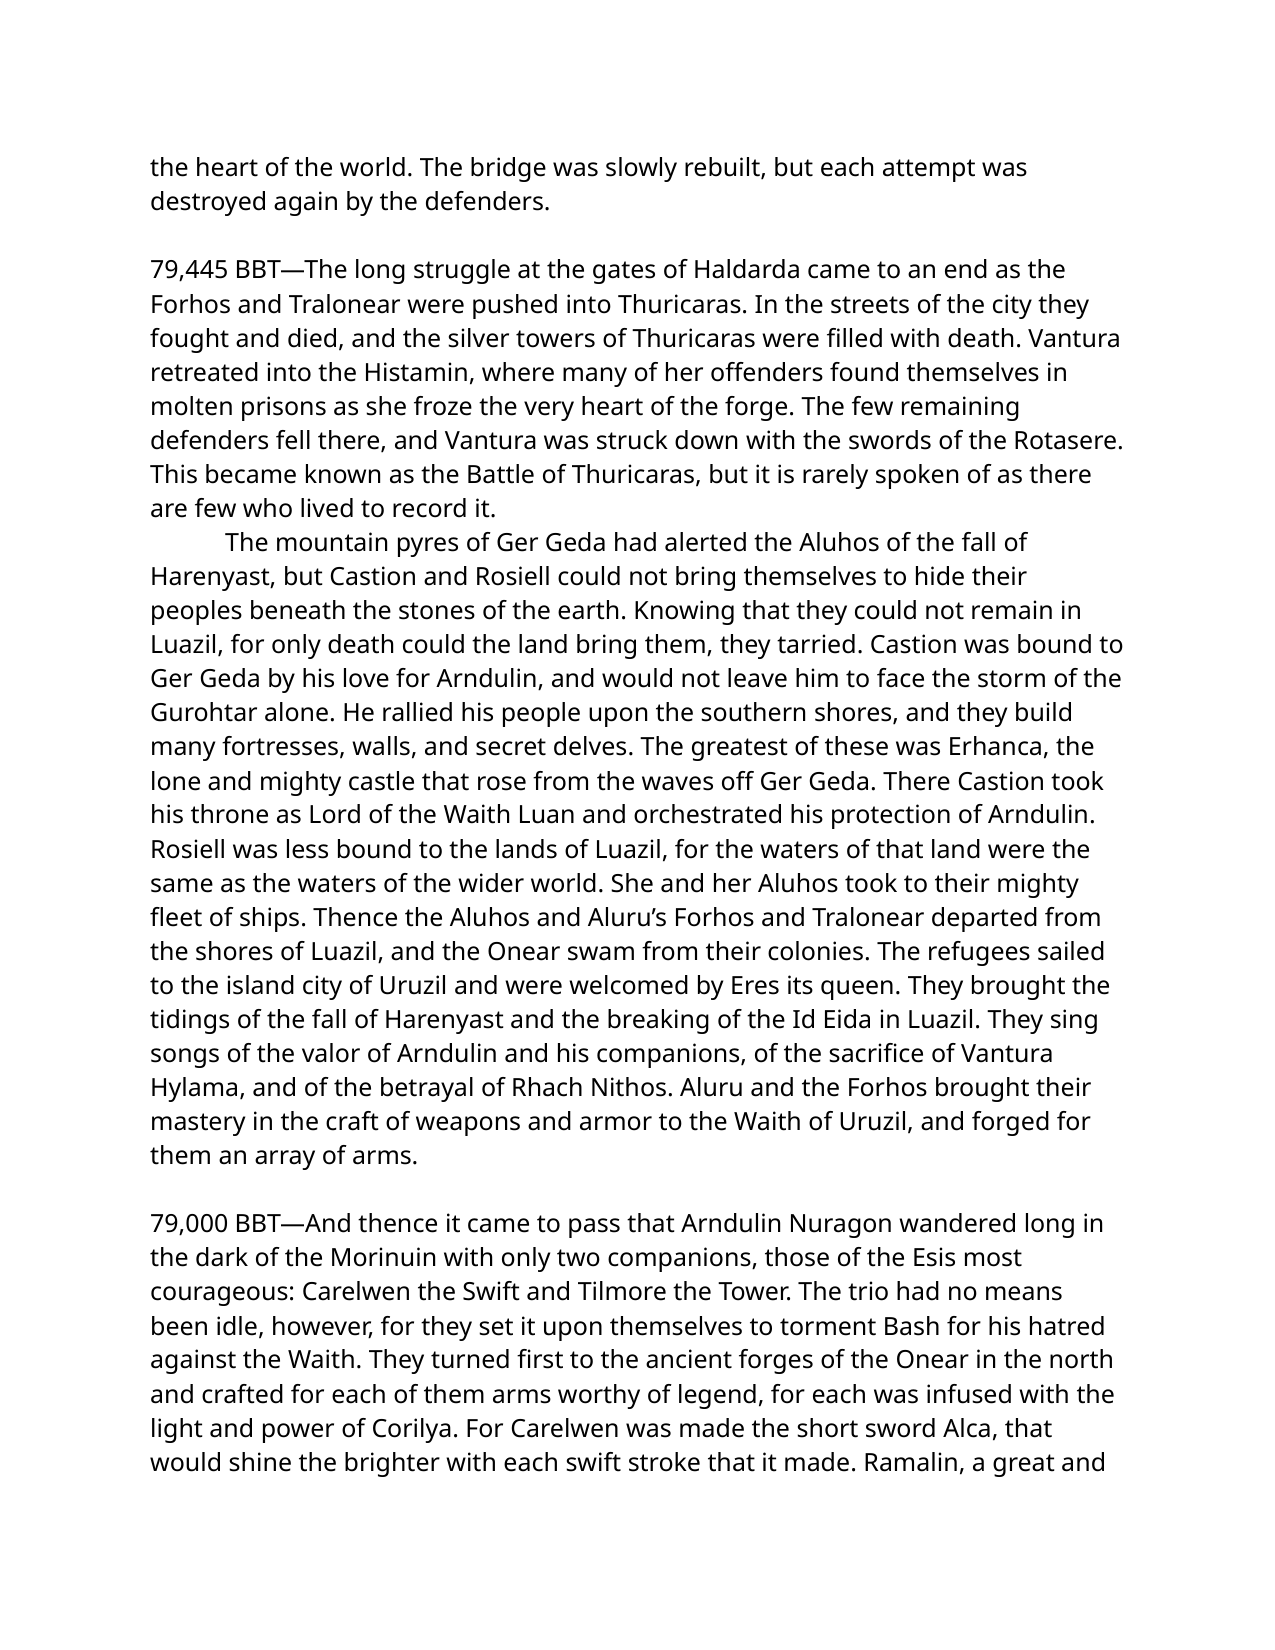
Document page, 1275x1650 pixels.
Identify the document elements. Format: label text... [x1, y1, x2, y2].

text The mountain pyres of Ger Geda had alerted the Aluhos of the fall of Harenyast, but Castion and Rosiell could not bring themselves to hide their peoples beneath the stones of the earth. Knowing that they could not remain in Luazil, for only death could the land bring them, they tarried. Castion was bound to Ger Geda by his love for Arndulin, and would not leave him to face the storm of the Gurohtar alone. He rallied his people upon the southern shores, and they build many fortresses, walls, and secret delves. The greatest of these was Erhanca, the lone and mighty castle that rose from the waves off Ger Geda. There Castion took his throne as Lord of the Waith Luan and orchestrated his protection of Arndulin. Rosiell was less bound to the lands of Luazil, for the waters of that land were the same as the waters of the wider world. She and her Aluhos took to their mighty fleet of ships. Thence the Aluhos and Aluru’s Forhos and Tralonear departed from the shores of Luazil, and the Onear swam from their colonies. The refugees sailed to the island city of Uruzil and were welcomed by Eres its queen. They brought the tidings of the fall of Harenyast and the breaking of the Id Eida in Luazil. They sing songs of the valor of Arndulin and his companions, of the sacrifice of Vantura Hylama, and of the betrayal of Rhach Nithos. Aluru and the Forhos brought their mastery in the craft of weapons and armor to the Waith of Uruzil, and forged for them an array of arms. [150, 525, 1125, 1172]
text 79,445 BBT—The long struggle at the gates of Haldarda came to an end as the Forhos and Tralonear were pushed into Thuricaras. In the streets of the city they fought and died, and the silver towers of Thuricaras were filled with death. Vantura retreated into the Histamin, where many of her offenders found themselves in molten prisons as she froze the very heart of the forge. The few remaining defenders fell there, and Vantura was struck down with the swords of the Rotasere. This became known as the Battle of Thuricaras, but it is rarely spoken of as there are few who lived to record it. [150, 252, 1125, 525]
text the heart of the world. The bridge was slowly rebuilt, but each attempt was destroyed again by the defenders. [150, 150, 1125, 218]
text 79,000 BBT—And thence it came to pass that Arndulin Nuragon wandered long in the dark of the Morinuin with only two companions, those of the Esis most courageous: Carelwen the Swift and Tilmore the Tower. The trio had no means been idle, however, for they set it upon themselves to torment Bash for his hatred against the Waith. They turned first to the ancient forges of the Onear in the north and crafted for each of them arms worthy of legend, for each was infused with the light and power of Corilya. For Carelwen was made the short sword Alca, that would shine the brighter with each swift stroke that it made. Ramalin, a great and [150, 1206, 1125, 1478]
